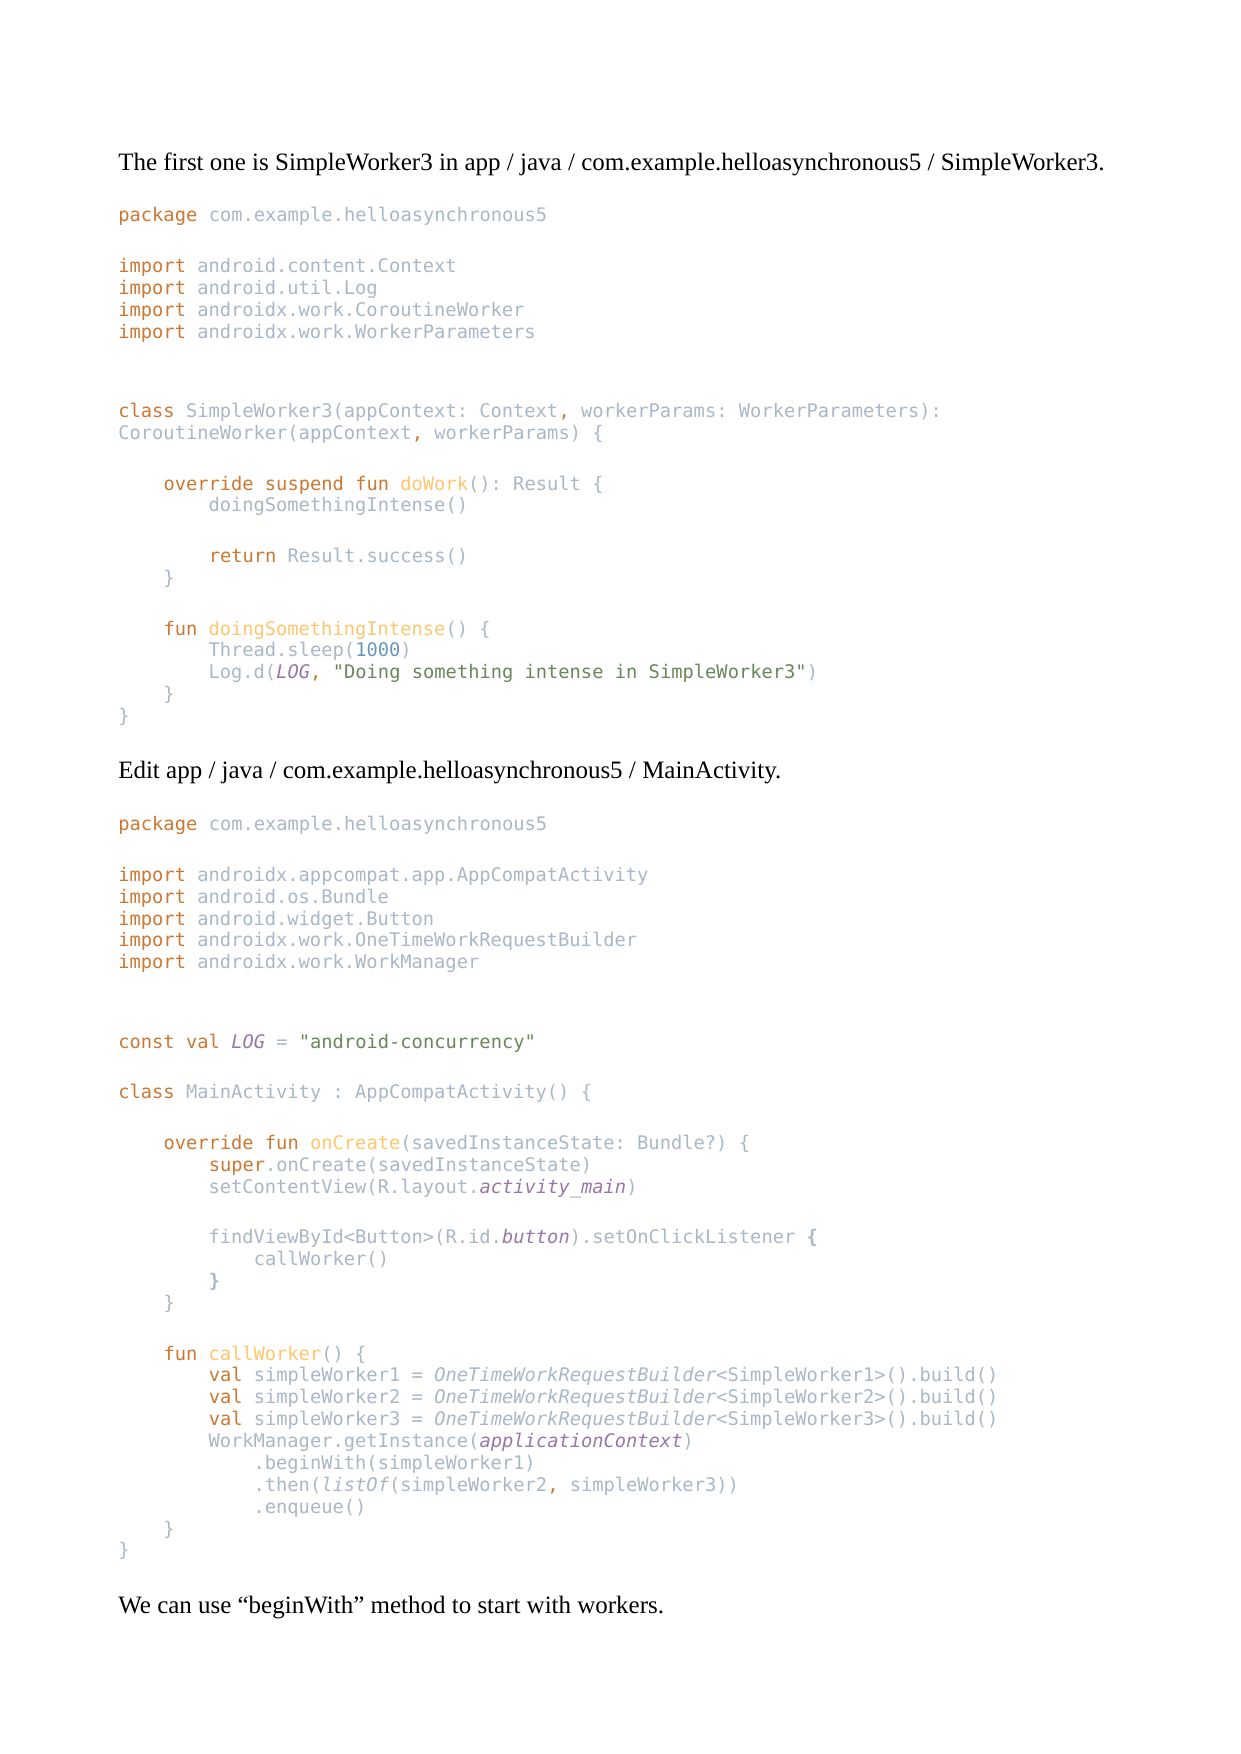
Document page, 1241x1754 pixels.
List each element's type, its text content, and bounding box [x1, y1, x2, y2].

text We can use “beginWith” method to start with workers. [118, 1590, 1122, 1619]
text The first one is SimpleWorker3 in app / java / com.example.helloasynchronous5 / SimpleWorker3. [118, 147, 1122, 176]
text Edit app / java / com.example.helloasynchronous5 / MainActivity. [118, 756, 1122, 784]
text package com.example.helloasynchronous5 import androidx.appcompat.app.AppCompatActivity import android.os.Bundle import android.widget.Button import androidx.work.OneTimeWorkRequestBuilder import androidx.work.WorkManager const val LOG = "android-concurrency" class MainActivity : AppCompatActivity() { override fun onCreate(savedInstanceState: Bundle?) { super.onCreate(savedInstanceState) setContentView(R.layout.activity_main) findViewById<Button>(R.id.button).setOnClickListener { callWorker() } } fun callWorker() { val simpleWorker1 = OneTimeWorkRequestBuilder<SimpleWorker1>().build() val simpleWorker2 = OneTimeWorkRequestBuilder<SimpleWorker2>().build() val simpleWorker3 = OneTimeWorkRequestBuilder<SimpleWorker3>().build() WorkManager.getInstance(applicationContext) .beginWith(simpleWorker1) .then(listOf(simpleWorker2, simpleWorker3)) .enqueue() } } [118, 813, 1122, 1561]
text package com.example.helloasynchronous5 import android.content.Context import android.util.Log import androidx.work.CoroutineWorker import androidx.work.WorkerParameters class SimpleWorker3(appContext: Context, workerParams: WorkerParameters): CoroutineWorker(appContext, workerParams) { override suspend fun doWork(): Result { doingSomethingIntense() return Result.success() } fun doingSomethingIntense() { Thread.sleep(1000) Log.d(LOG, "Doing something intense in SimpleWorker3") } } [118, 204, 1122, 727]
